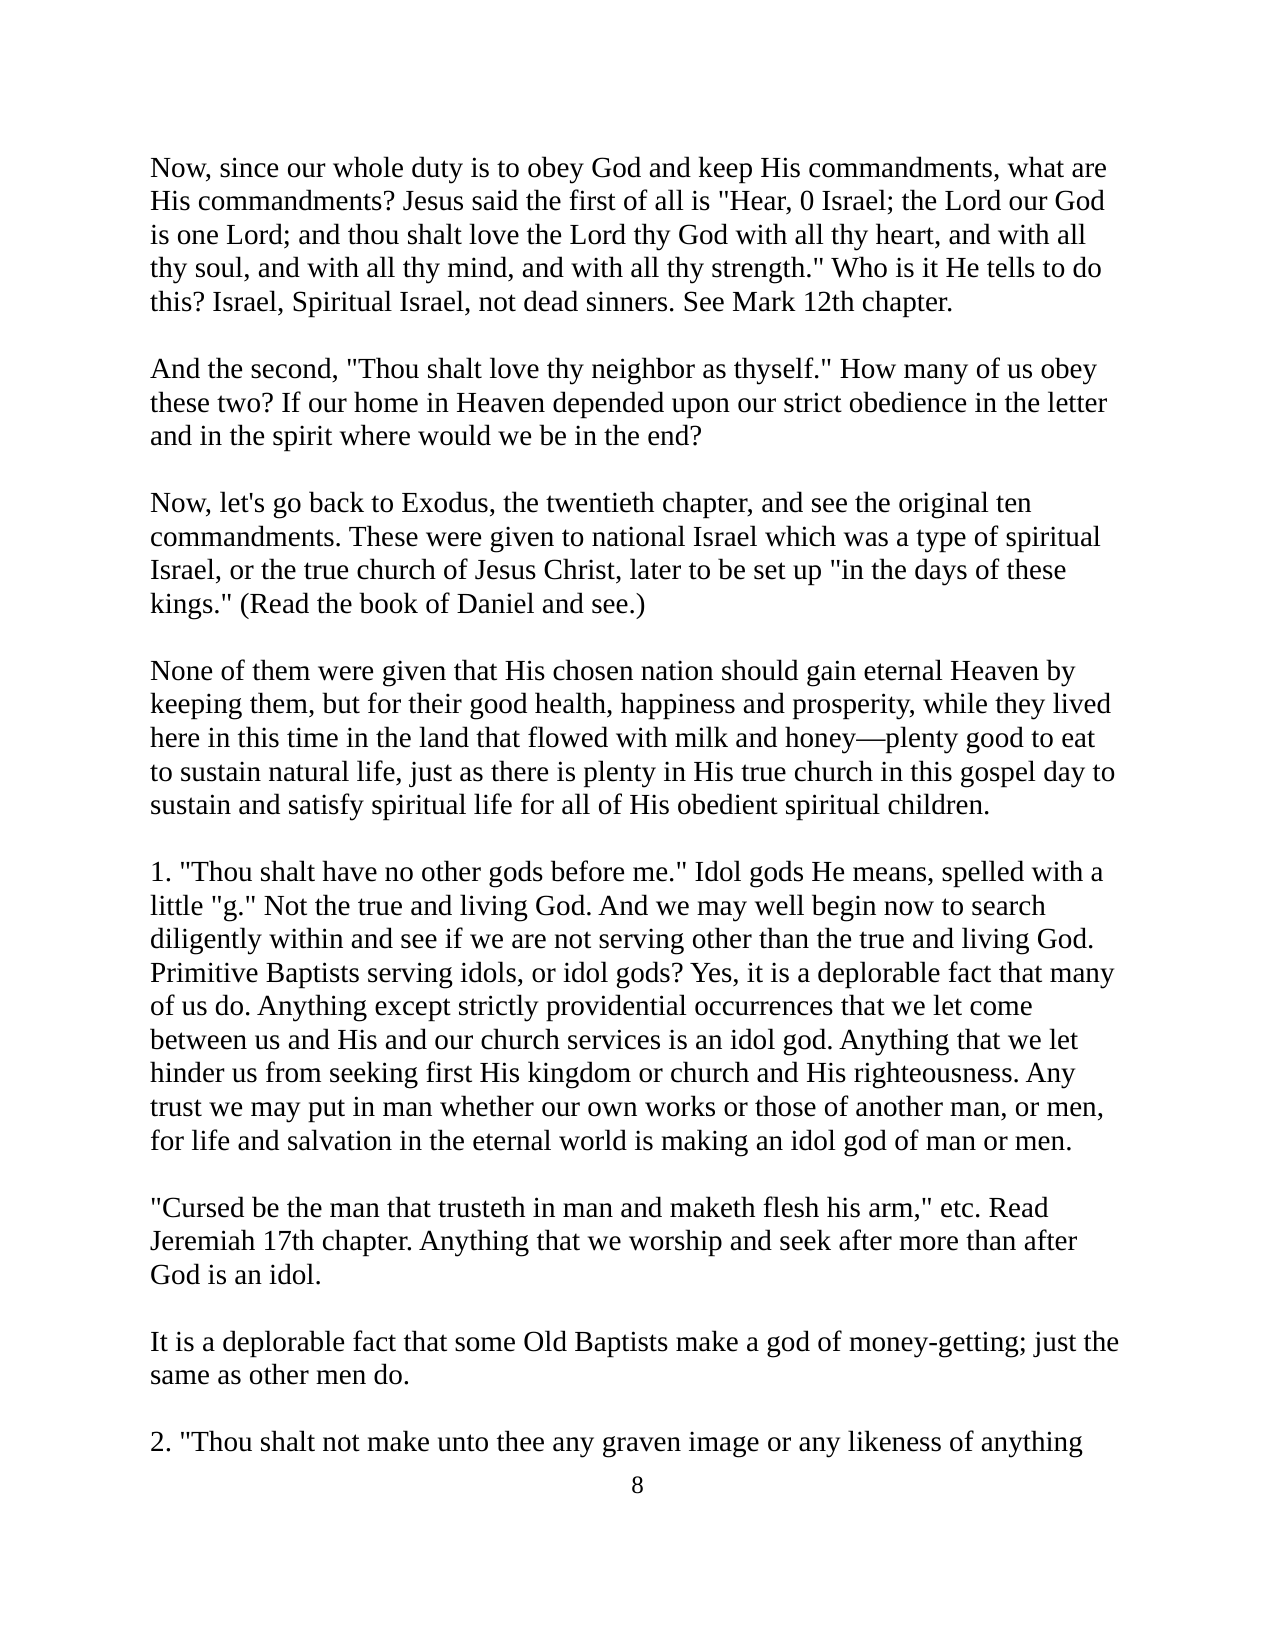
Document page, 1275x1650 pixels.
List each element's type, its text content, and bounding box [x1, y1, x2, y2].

text 2. "Thou shalt not make unto thee any graven image or any likeness of anything [150, 1424, 1125, 1458]
text 1. "Thou shalt have no other gods before me." Idol gods He means, spelled with a little "g." Not the true and living God. And we may well begin now to search diligently within and see if we are not serving other than the true and living God. Primitive Baptists serving idols, or idol gods? Yes, it is a deplorable fact that many of us do. Anything except strictly providential occurrences that we let come between us and His and our church services is an idol god. Anything that we let hinder us from seeking first His kingdom or church and His righteousness. Any trust we may put in man whether our own works or those of another man, or men, for life and salvation in the eternal world is making an idol god of man or men. [150, 854, 1125, 1156]
text Now, since our whole duty is to obey God and keep His commandments, what are His commandments? Jesus said the first of all is "Hear, 0 Israel; the Lord our God is one Lord; and thou shalt love the Lord thy God with all thy heart, and with all thy soul, and with all thy mind, and with all thy strength." Who is it He tells to do this? Israel, Spiritual Israel, not dead sinners. See Mark 12th chapter. [150, 150, 1125, 318]
text "Cursed be the man that trusteth in man and maketh flesh his arm," etc. Read Jeremiah 17th chapter. Anything that we worship and seek after more than after God is an idol. [150, 1190, 1125, 1290]
text It is a deplorable fact that some Old Baptists make a god of money-getting; just the same as other men do. [150, 1324, 1125, 1391]
text None of them were given that His chosen nation should gain eternal Heaven by keeping them, but for their good health, happiness and prosperity, while they lived here in this time in the land that flowed with milk and honey—plenty good to eat to sustain natural life, just as there is plenty in His true church in this gospel day to sustain and satisfy spiritual life for all of His obedient spiritual children. [150, 653, 1125, 821]
text Now, let's go back to Exodus, the twentieth chapter, and see the original ten commandments. These were given to national Israel which was a type of spiritual Israel, or the true church of Jesus Christ, later to be set up "in the days of these kings." (Read the book of Daniel and see.) [150, 485, 1125, 619]
text And the second, "Thou shalt love thy neighbor as thyself." How many of us obey these two? If our home in Heaven depended upon our strict obedience in the letter and in the spirit where would we be in the end? [150, 351, 1125, 452]
